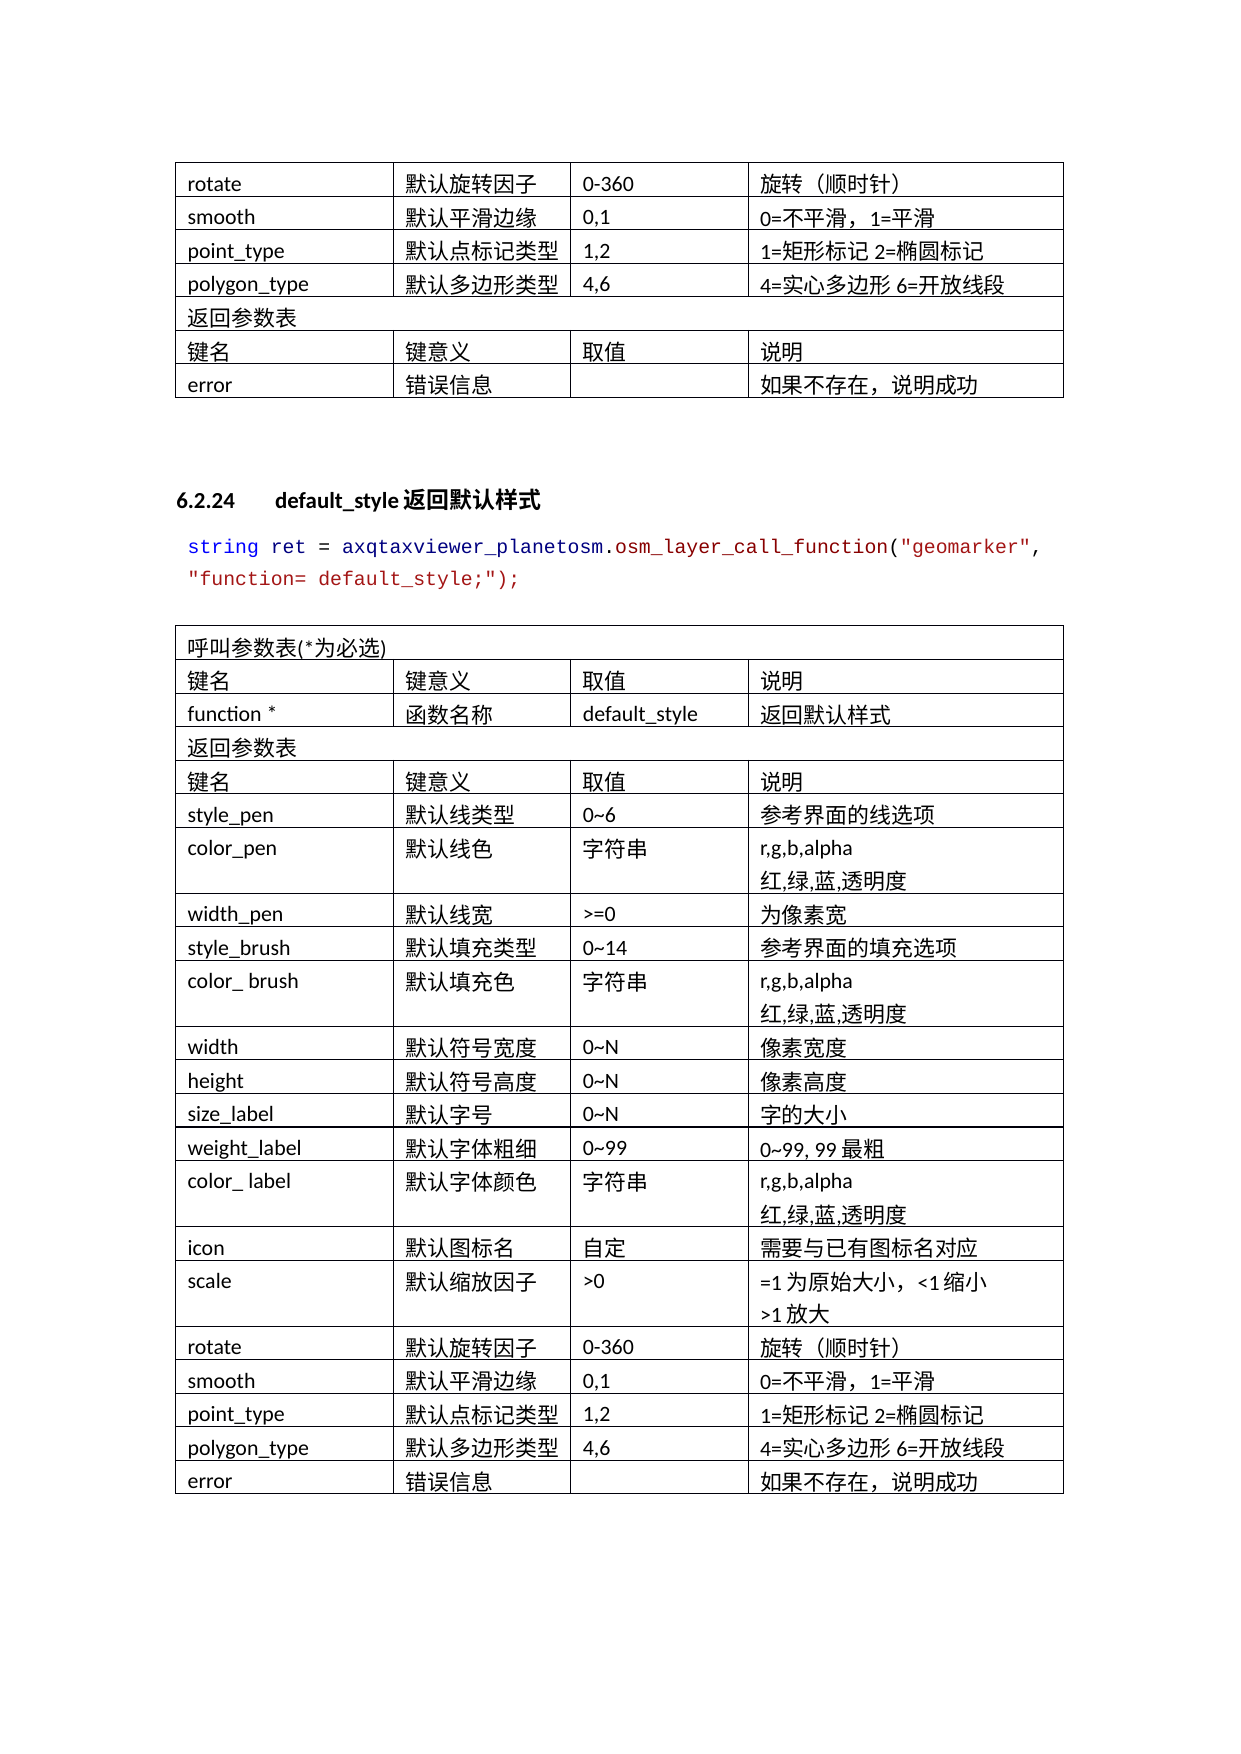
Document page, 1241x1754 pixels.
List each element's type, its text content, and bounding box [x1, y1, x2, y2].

table_cell 取值 [571, 331, 748, 363]
table_cell error [176, 364, 393, 397]
table_cell 0~N [571, 1060, 748, 1093]
table_cell 键意义 [394, 660, 570, 692]
table_cell 默认线类型 [394, 794, 570, 827]
table_cell point_type [176, 230, 393, 263]
table_cell default_style [571, 694, 748, 726]
table_cell 1=矩形标记 2=椭圆标记 [749, 230, 1063, 263]
table_cell 需要与已有图标名对应 [749, 1227, 1063, 1259]
table_cell 错误信息 [394, 1461, 570, 1493]
table_cell >0 [571, 1261, 748, 1326]
table_cell 键名 [176, 331, 393, 363]
table_cell 0~N [571, 1027, 748, 1059]
table_cell 返回参数表 [176, 727, 1063, 759]
table_cell width_pen [176, 894, 393, 926]
table_cell 0~N [571, 1094, 748, 1126]
table_cell 4,6 [571, 1427, 748, 1460]
table_cell 默认点标记类型 [394, 230, 570, 263]
table_cell r,g,b,alpha 红,绿,蓝,透明度 [749, 1161, 1063, 1226]
table_cell 说明 [749, 660, 1063, 692]
table_cell smooth [176, 1360, 393, 1393]
table_cell 如果不存在，说明成功 [749, 364, 1063, 397]
table_cell color_ brush [176, 961, 393, 1026]
table_cell 字符串 [571, 828, 748, 893]
table_cell 错误信息 [394, 364, 570, 397]
table_cell icon [176, 1227, 393, 1259]
table_cell 默认符号宽度 [394, 1027, 570, 1059]
table_cell 说明 [749, 331, 1063, 363]
table_cell height [176, 1060, 393, 1093]
table_cell 参考界面的线选项 [749, 794, 1063, 827]
table_cell 说明 [749, 761, 1063, 793]
table_cell 默认多边形类型 [394, 264, 570, 296]
table_cell 键名 [176, 761, 393, 793]
table_cell rotate [176, 1327, 393, 1359]
table_cell 函数名称 [394, 694, 570, 726]
table_cell 键意义 [394, 761, 570, 793]
table_cell weight_label [176, 1128, 393, 1160]
table_cell 0-360 [571, 163, 748, 196]
table_cell =1为原始大小，<1缩小 >1放大 [749, 1261, 1063, 1326]
table_cell 默认旋转因子 [394, 163, 570, 196]
table_cell 取值 [571, 761, 748, 793]
table_cell 0=不平滑，1=平滑 [749, 1360, 1063, 1393]
table_cell >=0 [571, 894, 748, 926]
table_cell color_ label [176, 1161, 393, 1226]
table_cell function * [176, 694, 393, 726]
table_cell 旋转（顺时针） [749, 163, 1063, 196]
table_cell 0~99 [571, 1128, 748, 1160]
table_cell 旋转（顺时针） [749, 1327, 1063, 1359]
table_cell 默认点标记类型 [394, 1394, 570, 1426]
table_cell 默认线色 [394, 828, 570, 893]
table_cell 字的大小 [749, 1094, 1063, 1126]
table_cell 参考界面的填充选项 [749, 927, 1063, 960]
table_cell 默认缩放因子 [394, 1261, 570, 1326]
table_cell polygon_type [176, 1427, 393, 1460]
table_cell 1,2 [571, 1394, 748, 1426]
table_cell 4,6 [571, 264, 748, 296]
table_cell 0=不平滑，1=平滑 [749, 197, 1063, 229]
table_cell [571, 1461, 748, 1493]
table_cell size_label [176, 1094, 393, 1126]
table_cell 0~14 [571, 927, 748, 960]
table_cell 默认字号 [394, 1094, 570, 1126]
table_cell 默认平滑边缘 [394, 1360, 570, 1393]
table_cell 自定 [571, 1227, 748, 1259]
table_cell scale [176, 1261, 393, 1326]
table_cell r,g,b,alpha 红,绿,蓝,透明度 [749, 828, 1063, 893]
table_cell 键名 [176, 660, 393, 692]
table_cell 1=矩形标记 2=椭圆标记 [749, 1394, 1063, 1426]
table_cell 返回默认样式 [749, 694, 1063, 726]
table_cell 键意义 [394, 331, 570, 363]
table_cell 默认图标名 [394, 1227, 570, 1259]
table_cell 字符串 [571, 961, 748, 1026]
table_header 呼叫参数表(*为必选) [176, 626, 1063, 659]
table_cell [571, 364, 748, 397]
table_cell 默认旋转因子 [394, 1327, 570, 1359]
table_cell 返回参数表 [176, 297, 1063, 330]
table_cell 默认填充类型 [394, 927, 570, 960]
table_cell 4=实心多边形 6=开放线段 [749, 264, 1063, 296]
table_cell 默认填充色 [394, 961, 570, 1026]
table_cell point_type [176, 1394, 393, 1426]
table_cell 0-360 [571, 1327, 748, 1359]
table_cell color_pen [176, 828, 393, 893]
table_cell 1,2 [571, 230, 748, 263]
table_cell 0,1 [571, 197, 748, 229]
table_cell error [176, 1461, 393, 1493]
table_cell 默认字体颜色 [394, 1161, 570, 1226]
table_cell 默认平滑边缘 [394, 197, 570, 229]
text string ret = axqtaxviewer_planetosm.osm_layer_call_function("geomarker", "function= default_style;"); [187, 528, 1053, 593]
table_cell 如果不存在，说明成功 [749, 1461, 1063, 1493]
table_cell 0,1 [571, 1360, 748, 1393]
table_cell 默认线宽 [394, 894, 570, 926]
table_cell 为像素宽 [749, 894, 1063, 926]
table_cell 0~99, 99最粗 [749, 1128, 1063, 1160]
table_cell 4=实心多边形 6=开放线段 [749, 1427, 1063, 1460]
subtitle default_style返回默认样式 [187, 463, 1053, 528]
table_cell 取值 [571, 660, 748, 692]
table_cell r,g,b,alpha 红,绿,蓝,透明度 [749, 961, 1063, 1026]
table_cell polygon_type [176, 264, 393, 296]
table_cell style_pen [176, 794, 393, 827]
table_cell 默认多边形类型 [394, 1427, 570, 1460]
table_cell 像素宽度 [749, 1027, 1063, 1059]
table_cell 0~6 [571, 794, 748, 827]
table_cell style_brush [176, 927, 393, 960]
table_cell 默认符号高度 [394, 1060, 570, 1093]
table_cell 默认字体粗细 [394, 1128, 570, 1160]
table_cell width [176, 1027, 393, 1059]
table_cell smooth [176, 197, 393, 229]
table_cell 像素高度 [749, 1060, 1063, 1093]
table_cell rotate [176, 163, 393, 196]
table_cell 字符串 [571, 1161, 748, 1226]
